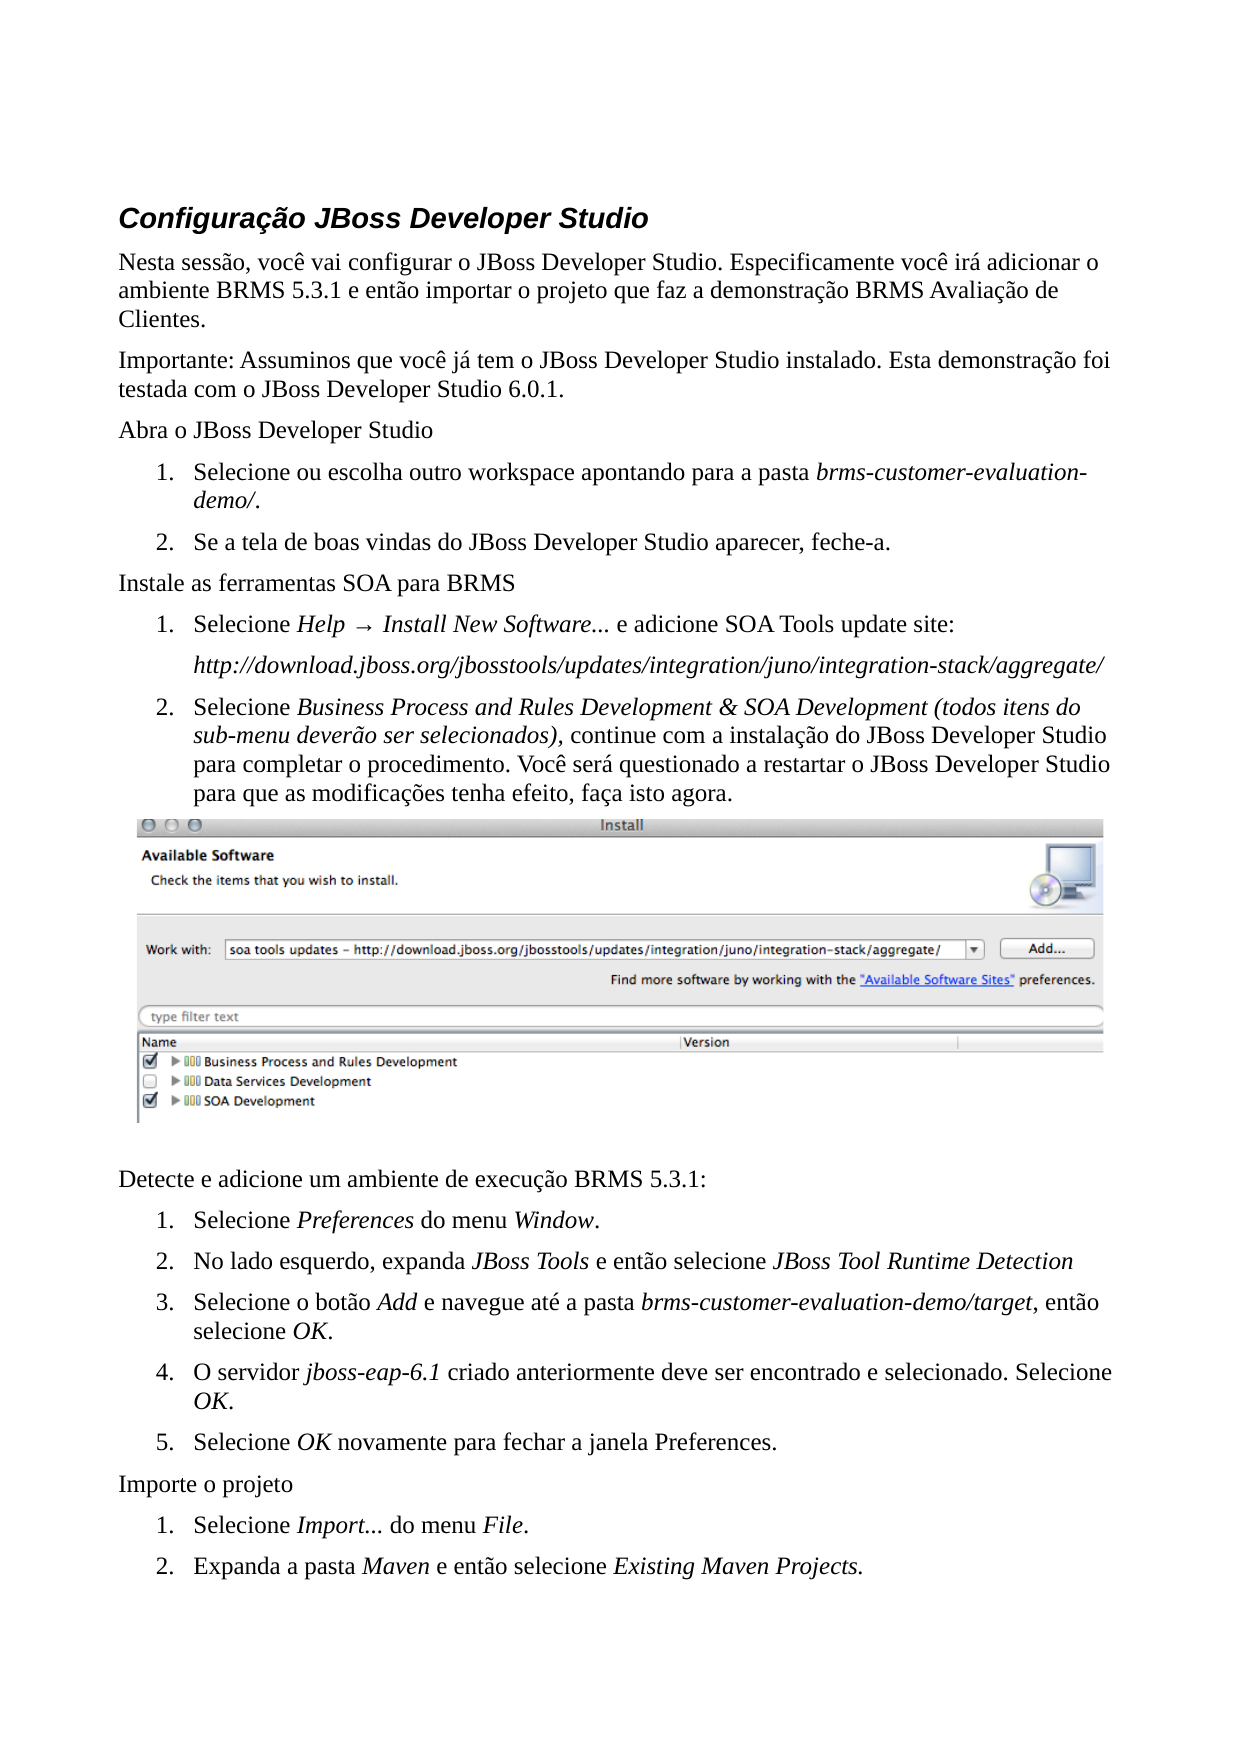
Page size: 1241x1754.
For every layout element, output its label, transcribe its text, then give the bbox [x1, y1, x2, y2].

list Selecione o botão Add e navegue até a pasta brms-customer-evaluation-demo/target, então selecione OK. [156, 1287, 1122, 1345]
list http://download.jboss.org/jbosstools/updates/integration/juno/integration-stack/aggregate/ [156, 650, 1122, 679]
list Selecione ou escolha outro workspace apontando para a pasta brms-customer-evaluation-demo/. [156, 457, 1122, 514]
list Expanda a pasta Maven e então selecione Existing Maven Projects. [156, 1551, 1122, 1580]
picture [136, 819, 1104, 1123]
list Selecione Help → Install New Software... e adicione SOA Tools update site: [156, 609, 1122, 638]
list Selecione Import... do menu File. [156, 1510, 1122, 1539]
list Selecione Business Process and Rules Development & SOA Development (todos itens do sub-menu deverão ser selecionados), continue com a instalação do JBoss Developer Studio para completar o procedimento. Você será questionado a restartar o JBoss Developer Studio para que as modificações tenha efeito, faça isto agora. [156, 692, 1122, 807]
subtitle Configuração JBoss Developer Studio [118, 201, 1122, 234]
text Abra o JBoss Developer Studio [118, 415, 1122, 444]
list No lado esquerdo, expanda JBoss Tools e então selecione JBoss Tool Runtime Detection [156, 1246, 1122, 1275]
text Importante: Assuminos que você já tem o JBoss Developer Studio instalado. Esta demonstração foi testada com o JBoss Developer Studio 6.0.1. [118, 345, 1122, 403]
list Se a tela de boas vindas do JBoss Developer Studio aparecer, feche-a. [156, 527, 1122, 555]
text Nesta sessão, você vai configurar o JBoss Developer Studio. Especificamente você irá adicionar o ambiente BRMS 5.3.1 e então importar o projeto que faz a demonstração BRMS Avaliação de Clientes. [118, 247, 1122, 333]
text Instale as ferramentas SOA para BRMS [118, 568, 1122, 597]
list Selecione Preferences do menu Window. [156, 1205, 1122, 1234]
text Detecte e adicione um ambiente de execução BRMS 5.3.1: [118, 1164, 1122, 1192]
list Selecione OK novamente para fechar a janela Preferences. [156, 1427, 1122, 1456]
list O servidor jboss-eap-6.1 criado anteriormente deve ser encontrado e selecionado. Selecione OK. [156, 1357, 1122, 1415]
text Importe o projeto [118, 1469, 1122, 1497]
